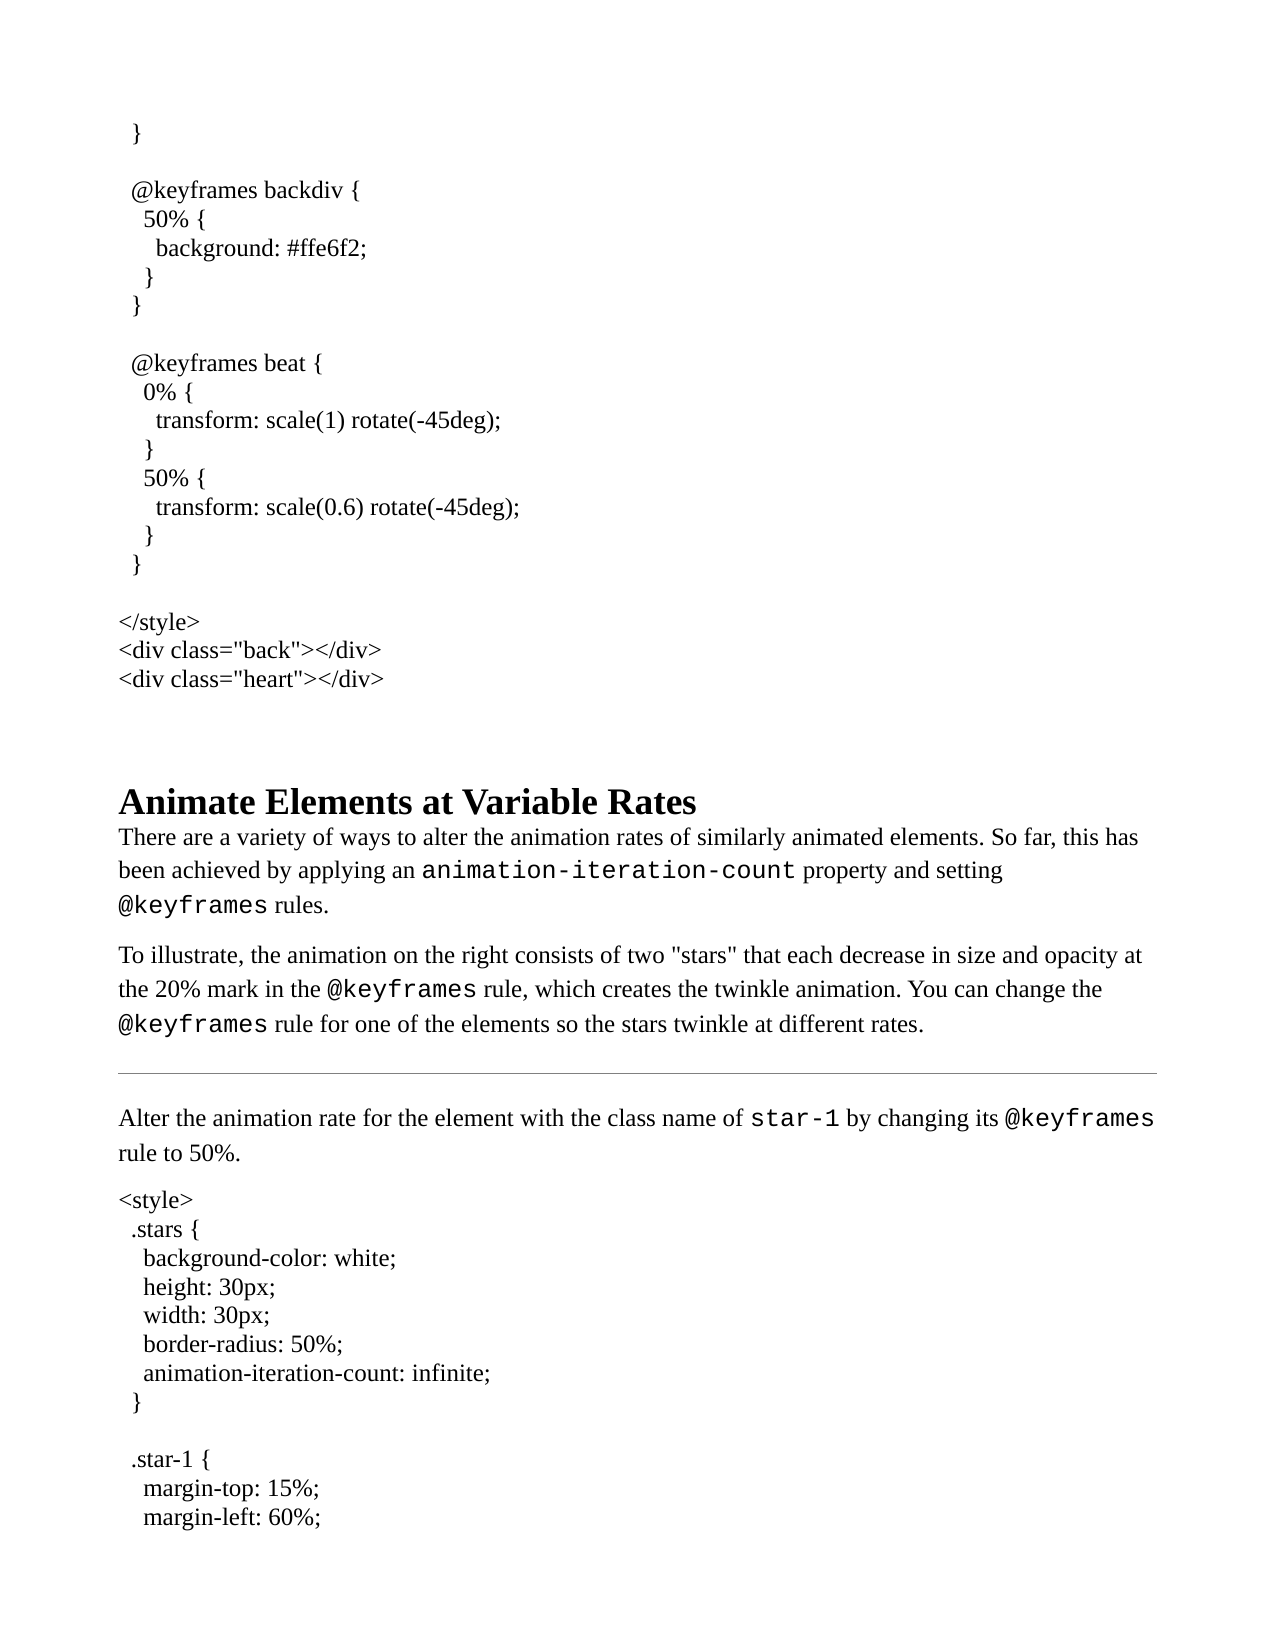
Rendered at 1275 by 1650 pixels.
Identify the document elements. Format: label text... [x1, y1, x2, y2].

text To illustrate, the animation on the right consists of two "stars" that each decrease in size and opacity at the 20% mark in the @keyframes rule, which creates the twinkle animation. You can change the @keyframes rule for one of the elements so the stars twinkle at different rates. [118, 941, 1157, 1039]
text </style> [118, 607, 1157, 636]
text transform: scale(0.6) rotate(-45deg); [118, 492, 1157, 521]
text background: #ffe6f2; [118, 233, 1157, 262]
text 0% { [118, 377, 1157, 406]
text } [118, 1387, 1157, 1416]
text margin-top: 15%; [118, 1473, 1157, 1502]
text margin-left: 60%; [118, 1502, 1157, 1531]
text } [118, 291, 1157, 319]
text 50% { [118, 204, 1157, 233]
text @keyframes backdiv { [118, 176, 1157, 204]
text } [118, 434, 1157, 463]
text border-radius: 50%; [118, 1329, 1157, 1358]
text <div class="heart"></div> [118, 664, 1157, 693]
text Alter the animation rate for the element with the class name of star-1 by changing its @keyframes rule to 50%. [118, 1103, 1157, 1167]
text .star-1 { [118, 1444, 1157, 1473]
text } [118, 118, 1157, 147]
text } [118, 549, 1157, 578]
text animation-iteration-count: infinite; [118, 1358, 1157, 1387]
text height: 30px; [118, 1272, 1157, 1301]
text @keyframes beat { [118, 348, 1157, 377]
text transform: scale(1) rotate(-45deg); [118, 406, 1157, 434]
text background-color: white; [118, 1243, 1157, 1272]
text 50% { [118, 463, 1157, 492]
text } [118, 262, 1157, 291]
text <style> [118, 1186, 1157, 1214]
text } [118, 521, 1157, 549]
text .stars { [118, 1214, 1157, 1243]
text <div class="back"></div> [118, 636, 1157, 664]
text width: 30px; [118, 1301, 1157, 1329]
text There are a variety of ways to alter the animation rates of similarly animated elements. So far, this has been achieved by applying an animation-iteration-count property and setting @keyframes rules. [118, 822, 1157, 921]
subtitle Animate Elements at Variable Rates [118, 779, 1157, 822]
